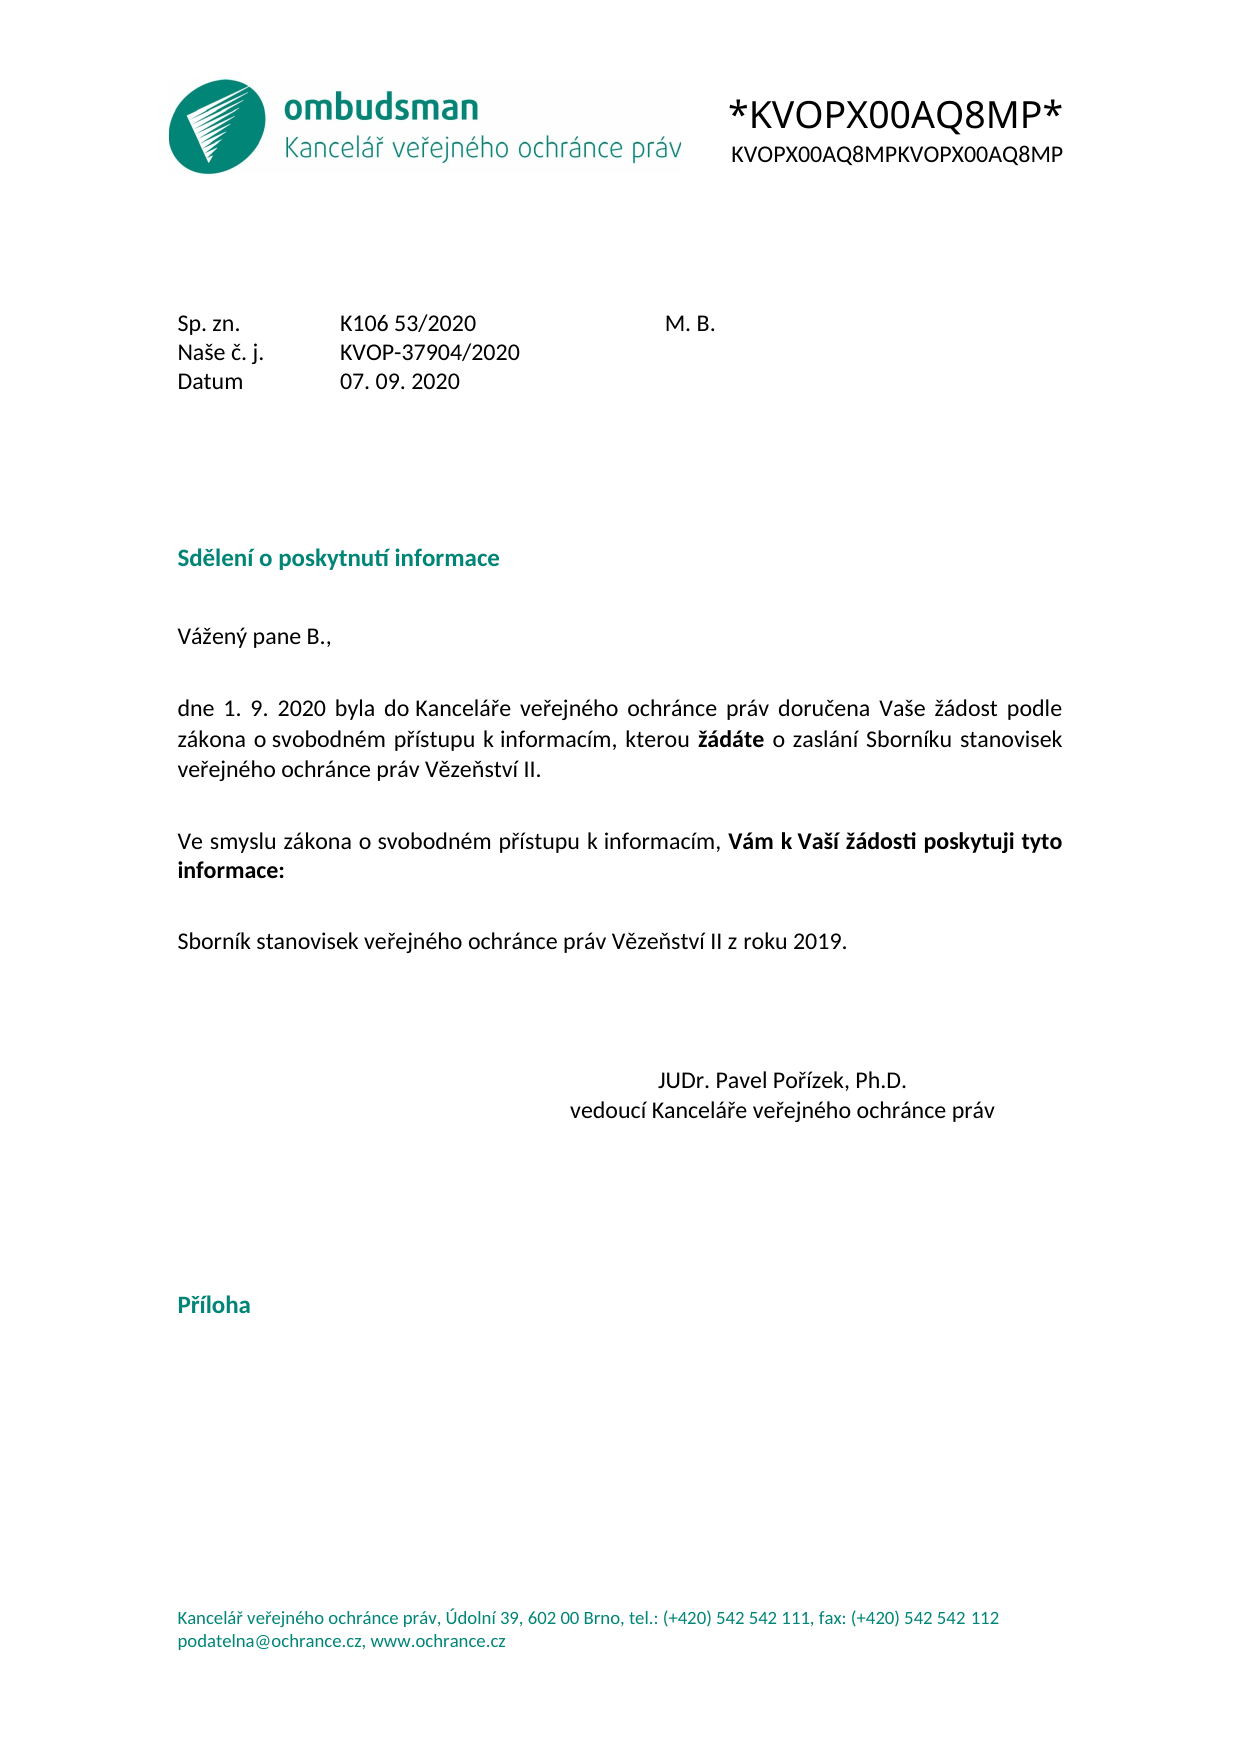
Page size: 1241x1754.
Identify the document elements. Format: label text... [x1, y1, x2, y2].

table_header K106 53/2020 KVOP-37904/2020 07. 09. 2020 [340, 220, 664, 542]
text vedoucí Kanceláře veřejného ochránce práv [502, 1095, 1063, 1124]
text Ve smyslu zákona o svobodném přístupu k informacím, Vám k Vaší žádosti poskytuji tyto informace: [177, 826, 1063, 885]
table_header M. B. [665, 220, 1085, 542]
table_header Sp. zn. Naše č. j. Datum [177, 220, 340, 542]
text dne 1. 9. 2020 byla do Kanceláře veřejného ochránce práv doručena Vaše žádost podle zákona o svobodném přístupu k informacím, kterou žádáte o zaslání Sborníku stanovisek veřejného ochránce práv Vězeňství II. [177, 693, 1063, 783]
text Vážený pane B., [177, 621, 1063, 651]
text JUDr. Pavel Pořízek, Ph.D. [502, 1066, 1063, 1095]
subtitle Sdělení o poskytnutí informace [177, 542, 1063, 572]
text Sborník stanovisek veřejného ochránce práv Vězeňství II z roku 2019. [177, 926, 1063, 956]
text Příloha [177, 1289, 1063, 1319]
